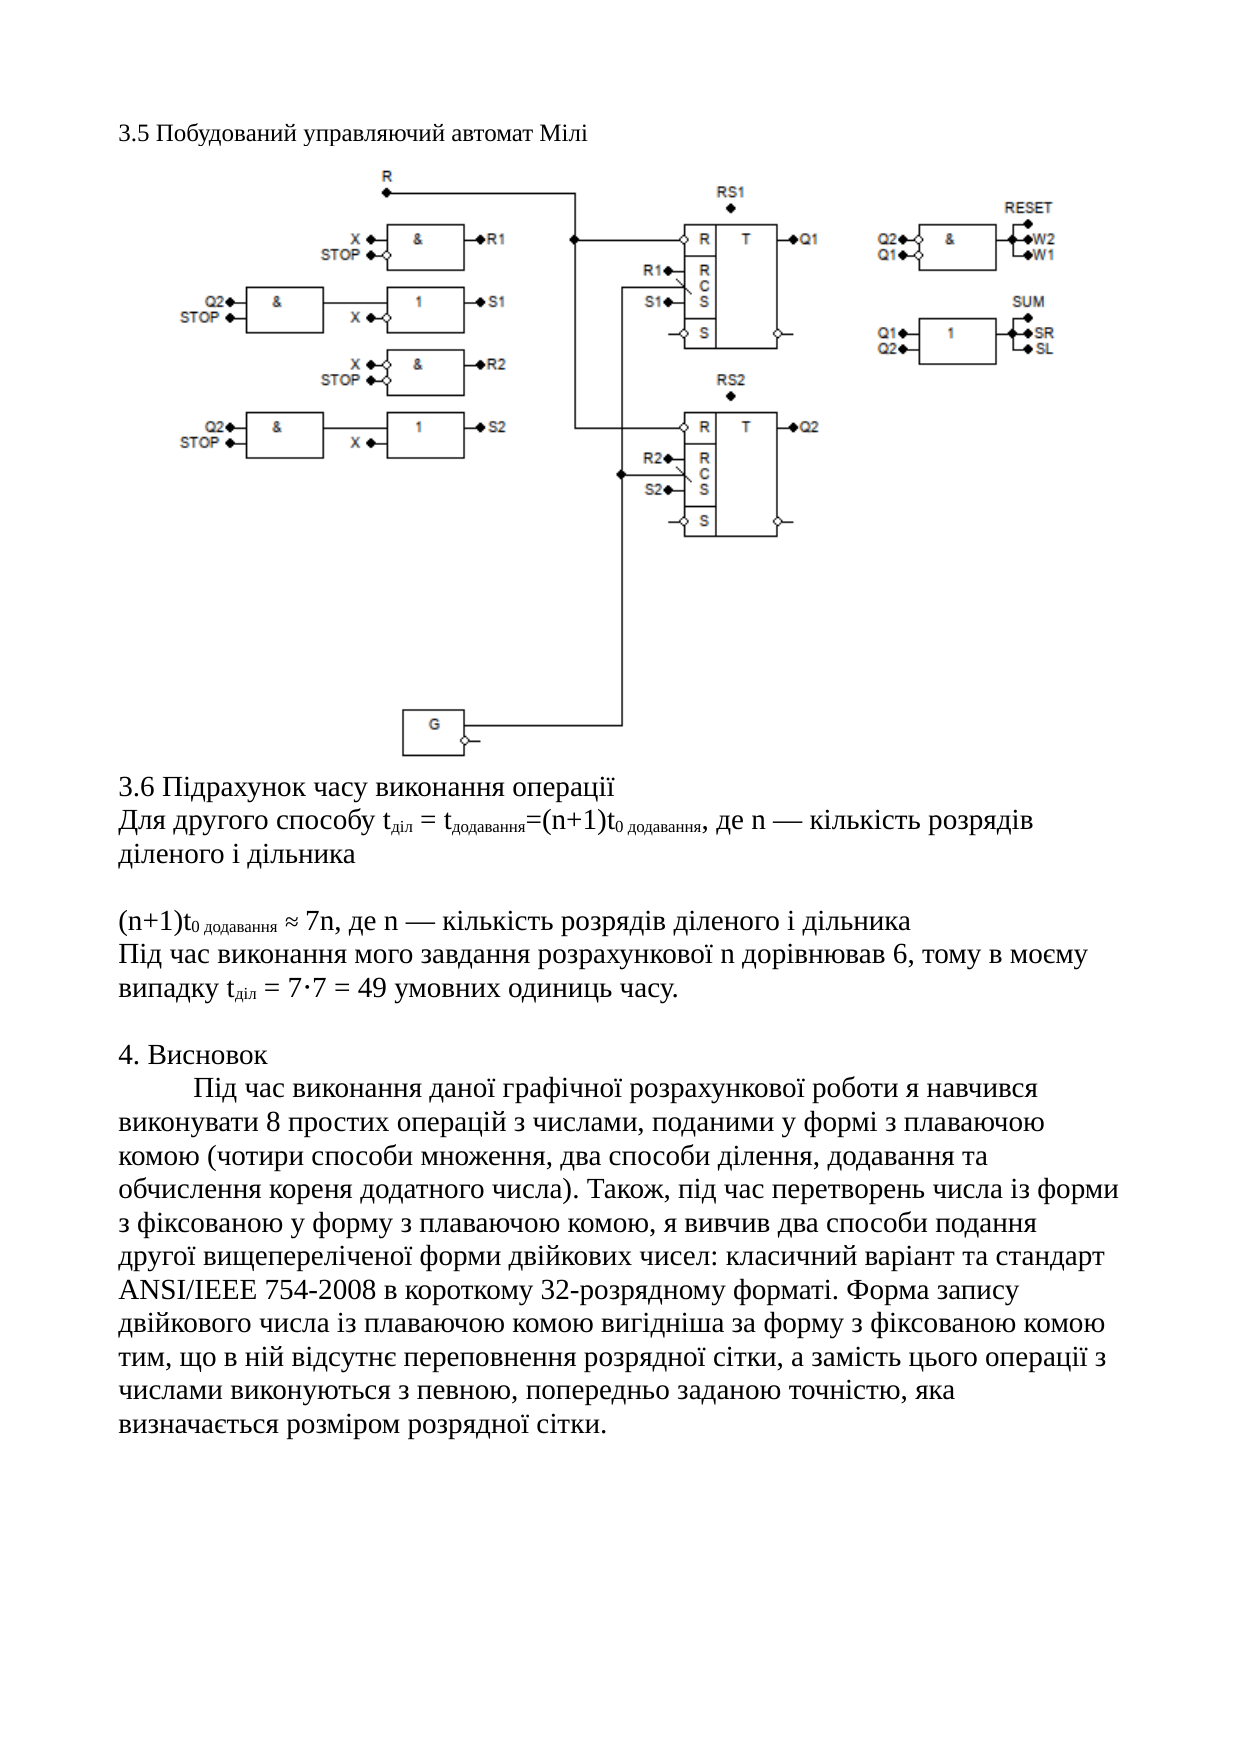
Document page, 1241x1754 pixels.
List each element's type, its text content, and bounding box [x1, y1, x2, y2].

text 3.6 Підрахунок часу виконання операції [118, 147, 1122, 802]
text Під час виконання даної графічної розрахункової роботи я навчився виконувати 8 простих операцій з числами, поданими у формі з плаваючою комою (чотири способи множення, два способи ділення, додавання та обчислення кореня додатного числа). Також, під час перетворень числа із форми з фіксованою у форму з плаваючою комою, я вивчив два способи подання другої вищепереліченої форми двійкових чисел: класичний варіант та стандарт ANSI/IEEE 754-2008 в короткому 32-розрядному форматі. Форма запису двійкового числа із плаваючою комою вигідніша за форму з фіксованою комою тим, що в ній відсутнє переповнення розрядної сітки, а замість цього операції з числами виконуються з певною, попередньо заданою точністю, яка визначається розміром розрядної сітки. [118, 1071, 1122, 1439]
text (n+1)t0 додавання ≈ 7n, де n — кількість розрядів діленого і дільника [118, 903, 1122, 936]
text 4. Висновок [118, 1037, 1122, 1071]
text 3.5 Побудований управляючий автомат Мілі [118, 118, 1122, 147]
text Для другого способу tділ = tдодавання=(n+1)t0 додавання, де n — кількість розрядів діленого і дільника [118, 802, 1122, 869]
text Під час виконання мого завдання розрахункової n дорівнював 6, тому в моєму випадку tділ = 7⋅7 = 49 умовних одиниць часу. [118, 936, 1122, 1003]
picture [160, 146, 1080, 769]
